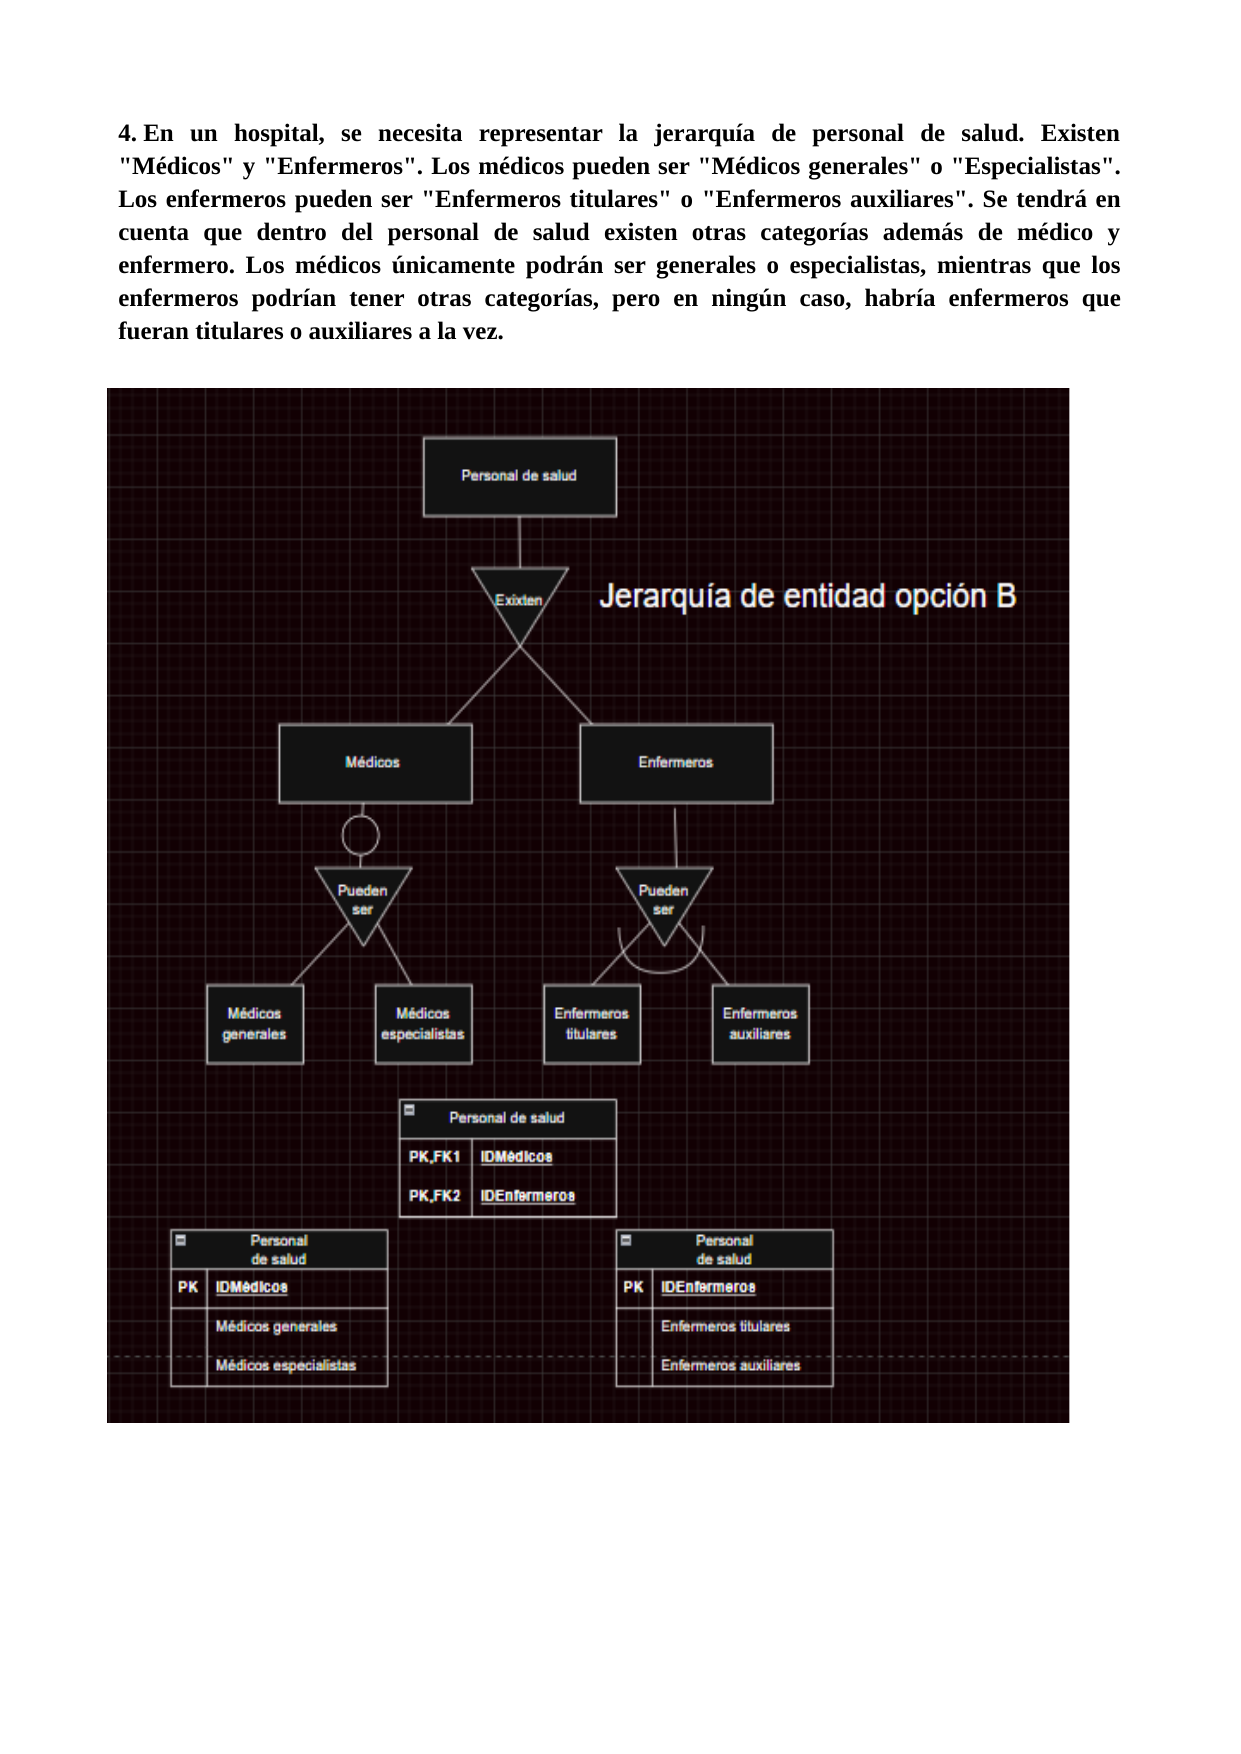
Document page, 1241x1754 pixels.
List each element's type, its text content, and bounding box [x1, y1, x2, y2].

text 4. En un hospital, se necesita representar la jerarquía de personal de salud. Existen "Médicos" y "Enfermeros". Los médicos pueden ser "Médicos generales" o "Especialistas". Los enfermeros pueden ser "Enfermeros titulares" o "Enfermeros auxiliares". Se tendrá en cuenta que dentro del personal de salud existen otras categorías además de médico y enfermero. Los médicos únicamente podrán ser generales o especialistas, mientras que los enfermeros podrían tener otras categorías, pero en ningún caso, habría enfermeros que fueran titulares o auxiliares a la vez. [118, 118, 1122, 345]
picture [107, 388, 1070, 1423]
